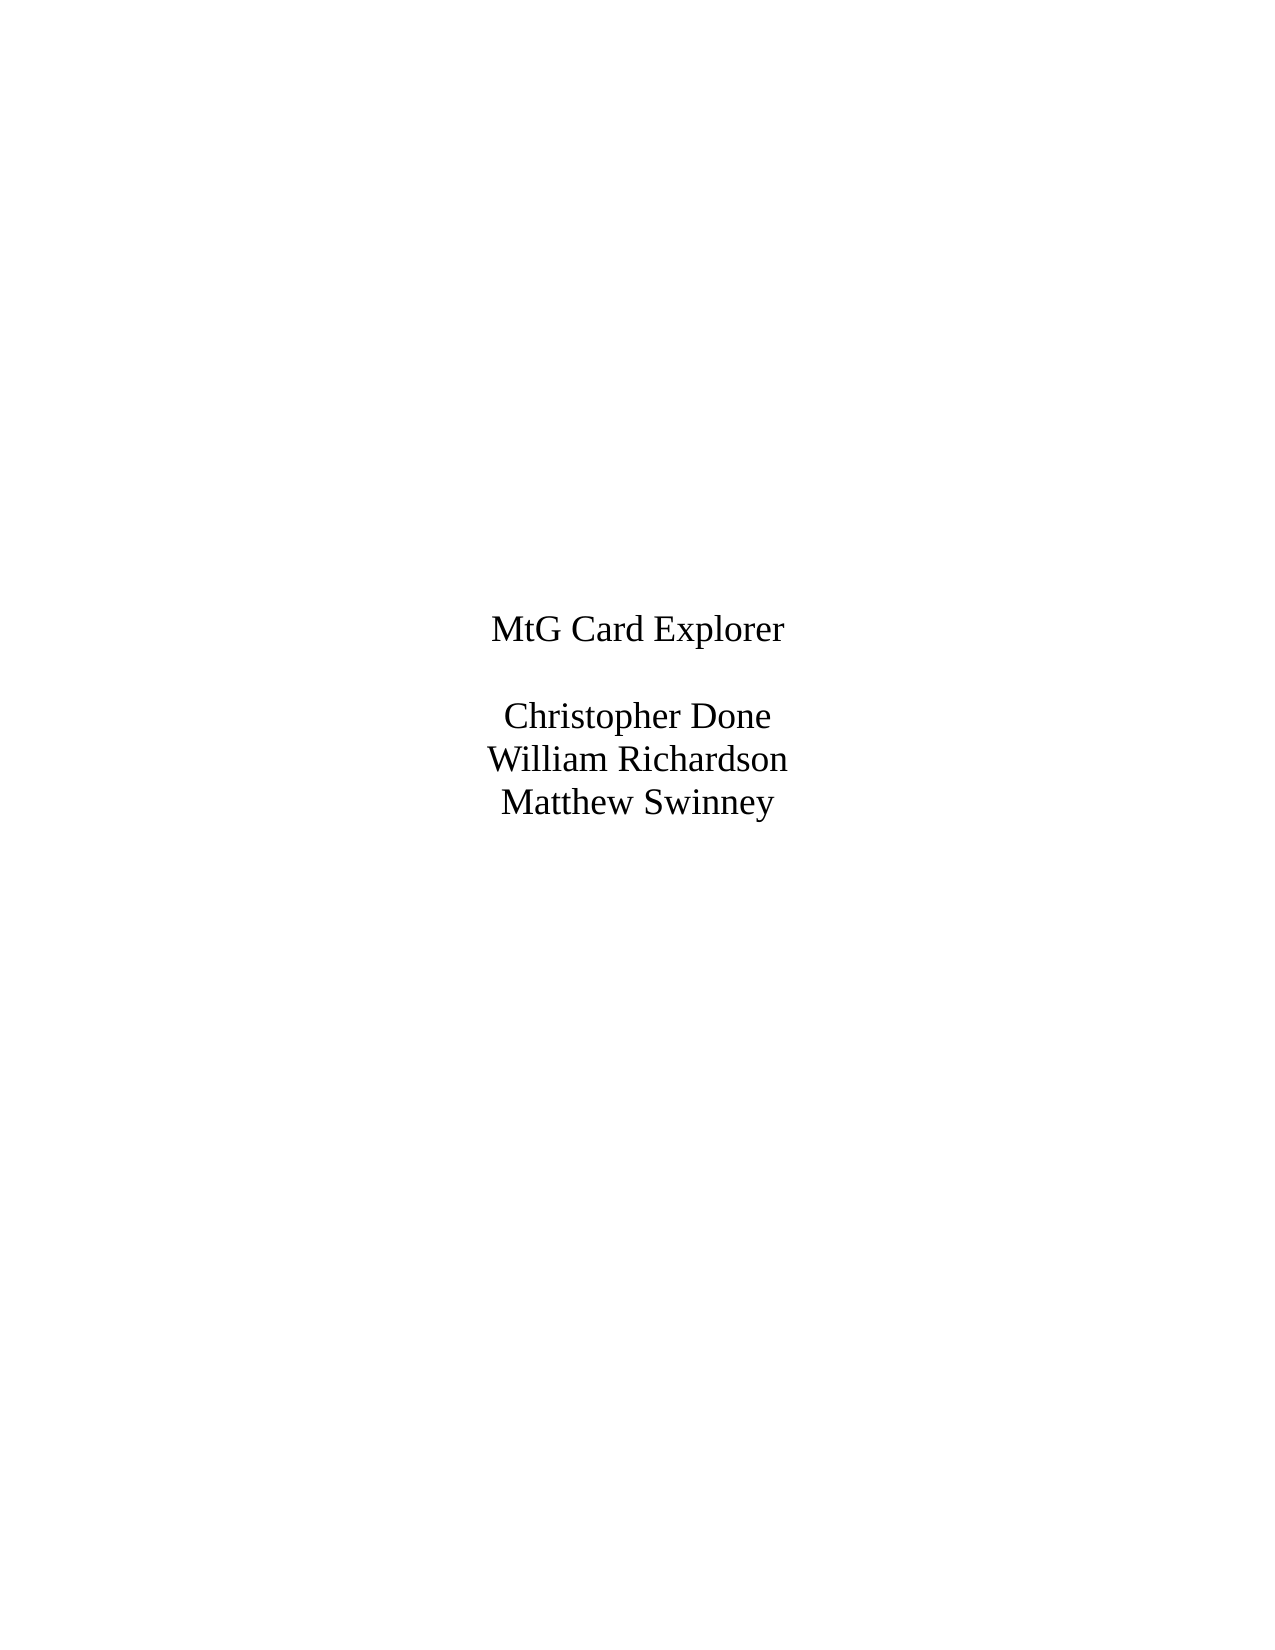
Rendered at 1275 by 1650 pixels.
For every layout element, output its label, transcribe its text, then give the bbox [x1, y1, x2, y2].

text Christopher Done [118, 693, 1157, 736]
text Matthew Swinney [118, 779, 1157, 822]
text William Richardson [118, 736, 1157, 779]
text MtG Card Explorer [118, 607, 1157, 650]
